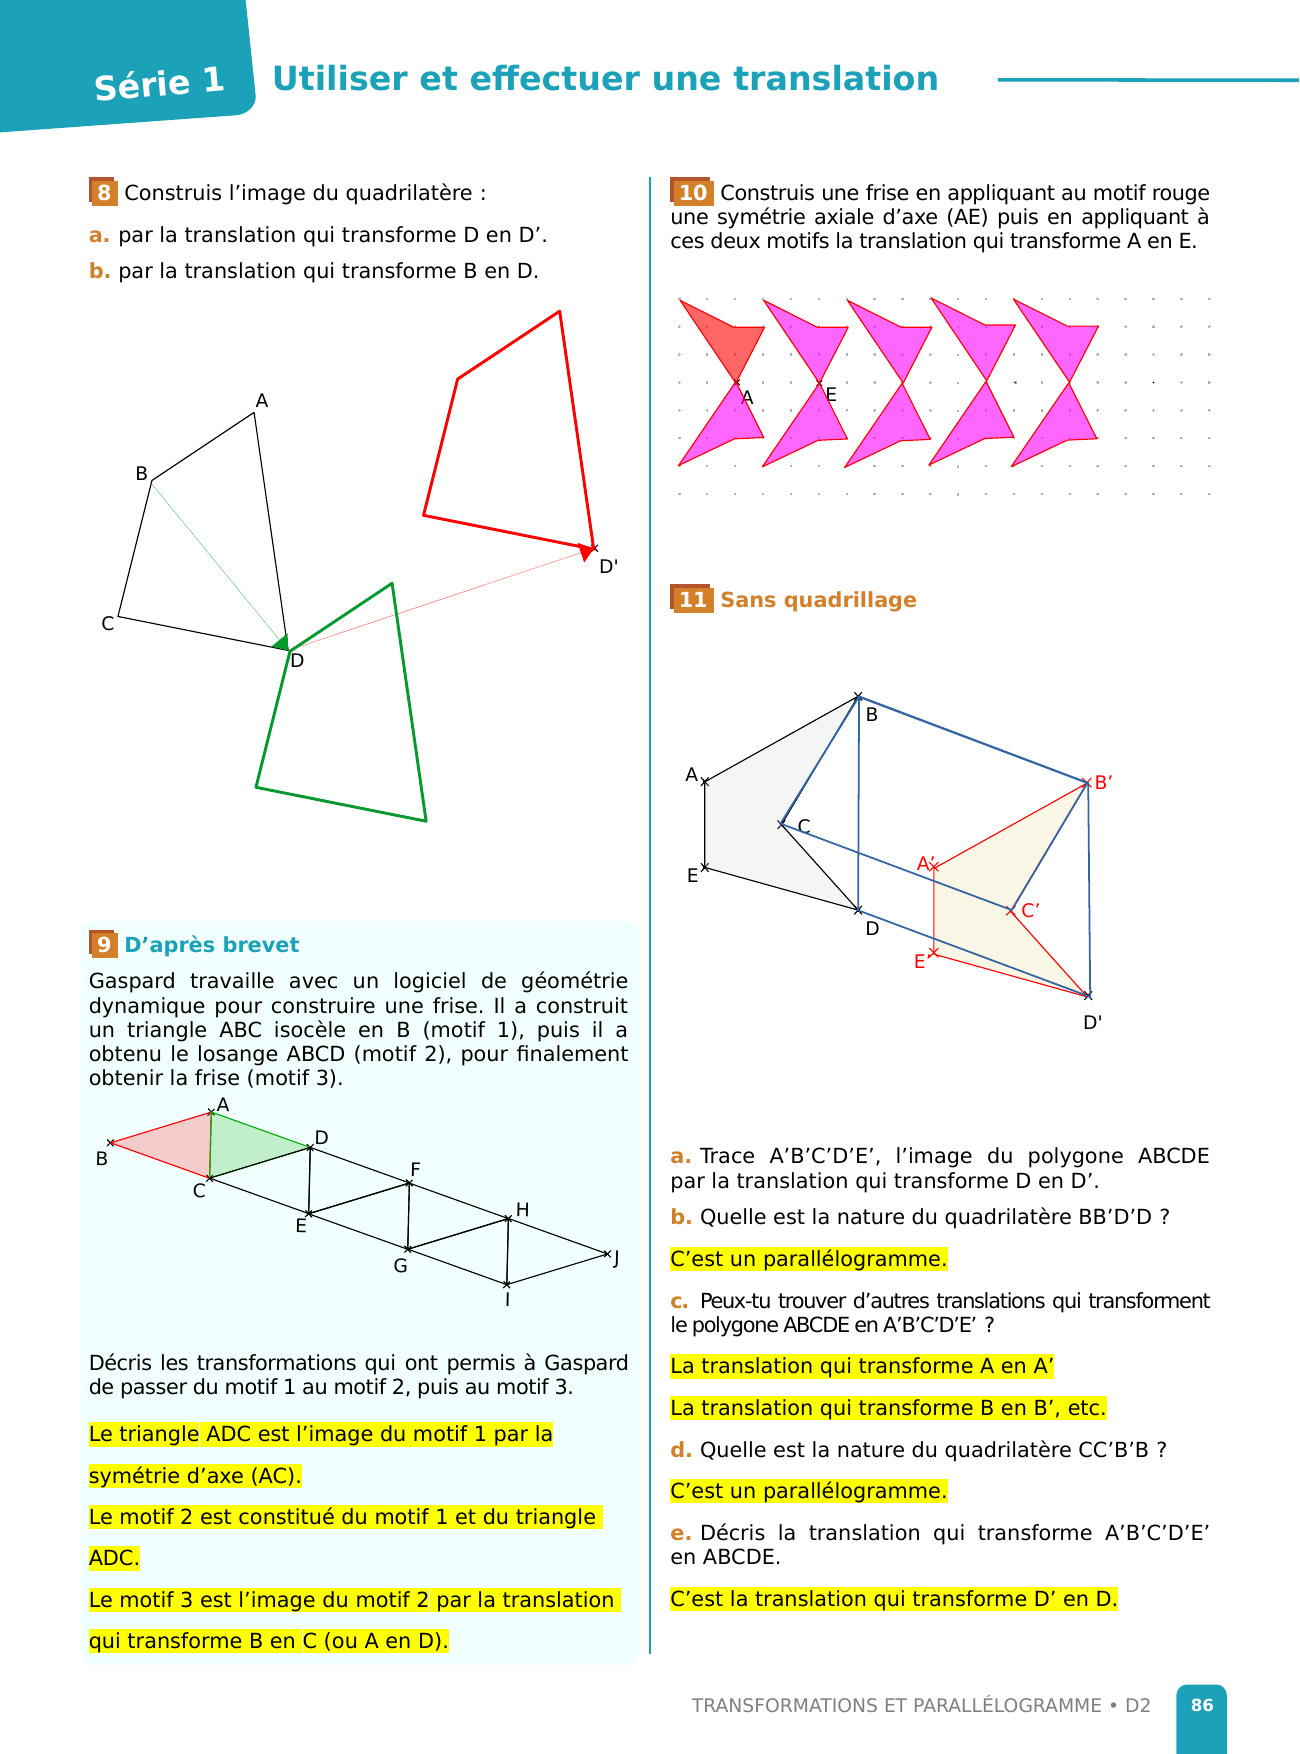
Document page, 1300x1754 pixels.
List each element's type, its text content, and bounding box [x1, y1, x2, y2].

list par la translation qui transforme D en D’. [88, 223, 629, 247]
list Peux-tu trouver d’autres translations qui transforment le polygone ABCDE en A’B’C’D’E’ ? [670, 1289, 1211, 1337]
text La translation qui transforme B en B’, etc. [670, 1379, 1211, 1420]
subtitle Construis l’image du quadrilatère : [114, 177, 629, 205]
subtitle Sans quadrillage [710, 584, 1211, 612]
text La translation qui transforme A en A’ [670, 1337, 1211, 1379]
text C’est la translation qui transforme D’ en D. [670, 1569, 1211, 1611]
text C’est un parallélogramme. [670, 1230, 1211, 1271]
list Quelle est la nature du quadrilatère CC’B’B ? [670, 1438, 1211, 1462]
list Quelle est la nature du quadrilatère BB’D’D ? [670, 1205, 1211, 1230]
text C’est un parallélogramme. [670, 1462, 1211, 1503]
subtitle Construis une frise en appliquant au motif rouge une symétrie axiale d’axe (AE) puis en appliquant à ces deux motifs la translation qui transforme A en E. [670, 177, 1211, 254]
list Trace A’B’C’D’E’, l’image du polygone ABCDE par la translation qui transforme D en D’. [670, 1144, 1211, 1193]
list Décris la translation qui transforme A’B’C’D’E’ en ABCDE. [670, 1521, 1211, 1569]
list par la translation qui transforme B en D. [88, 259, 629, 283]
